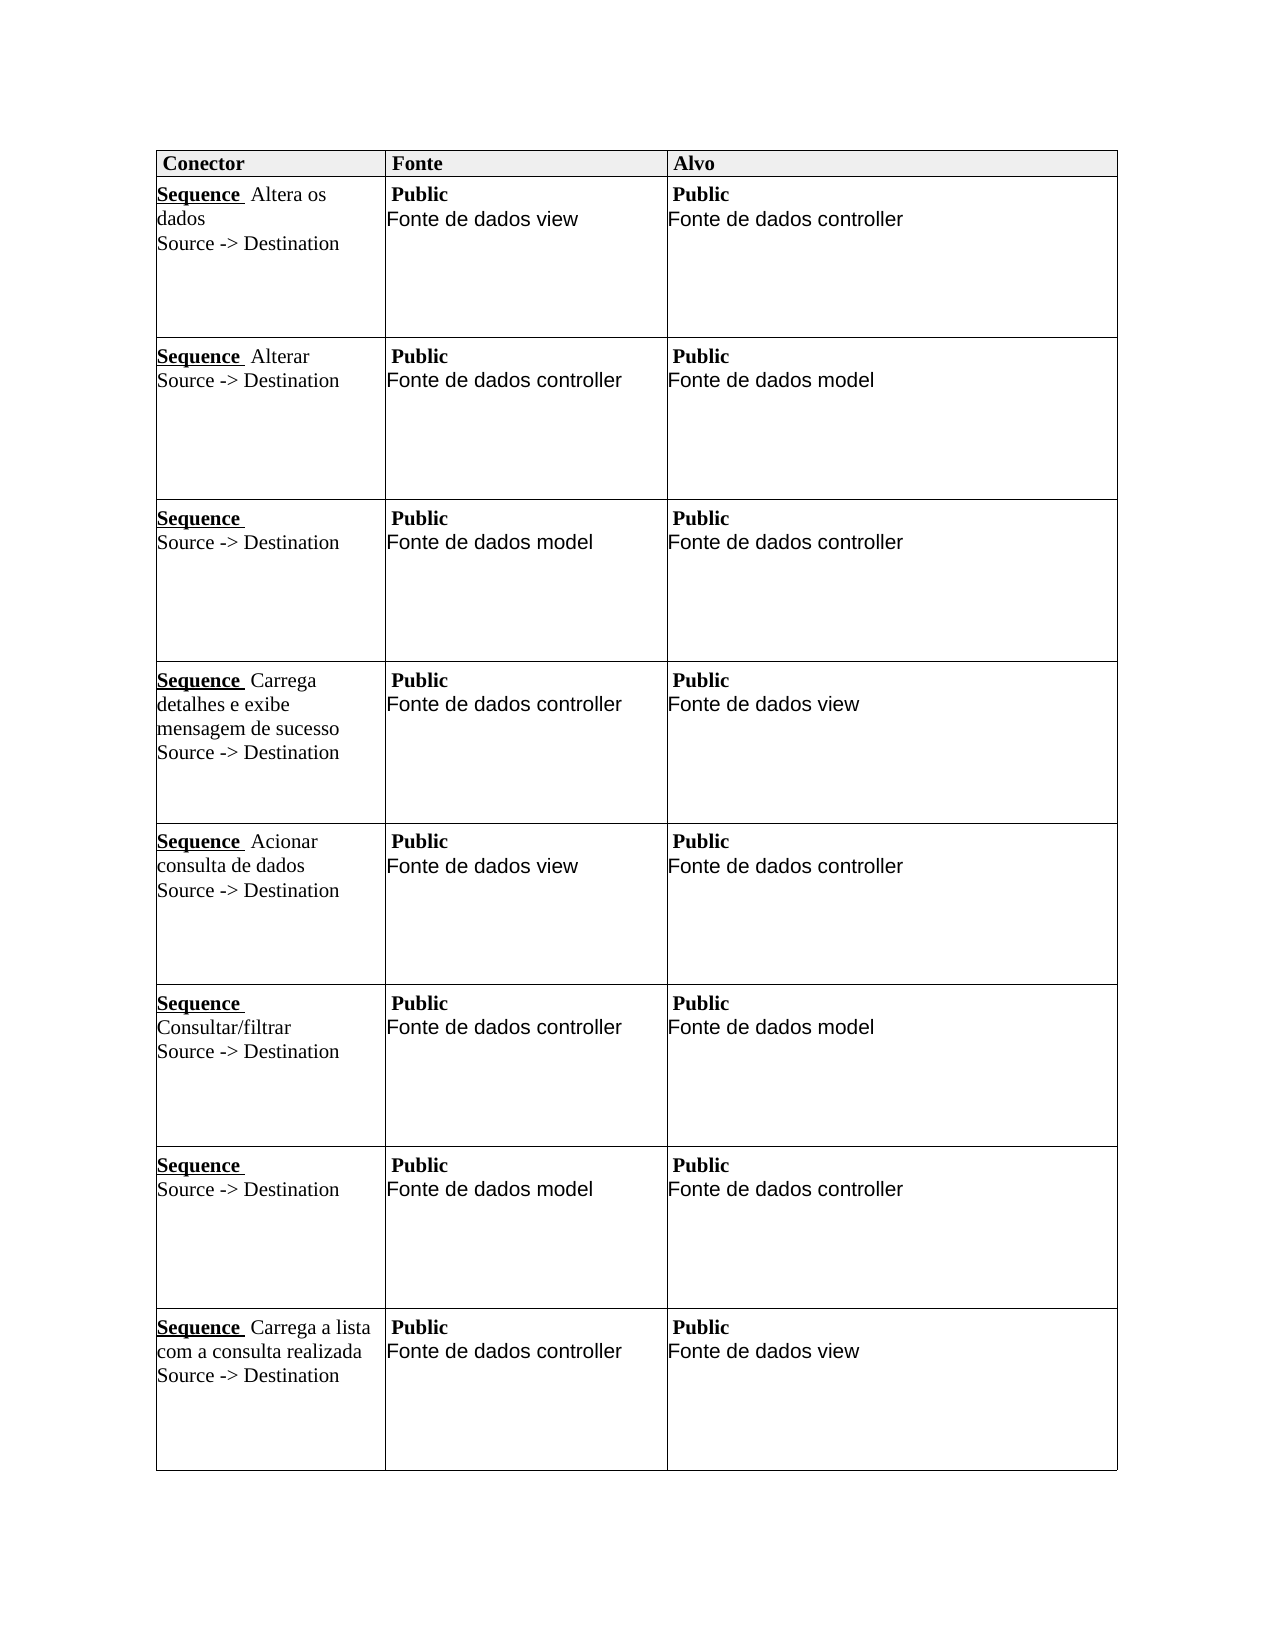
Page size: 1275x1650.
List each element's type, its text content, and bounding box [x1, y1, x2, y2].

table_cell Sequence Consultar/filtrar Source -> Destination [157, 985, 385, 1146]
table_header Alvo [668, 151, 1117, 176]
table_cell Sequence Altera os dados Source -> Destination [157, 177, 385, 337]
table_cell Sequence Carrega detalhes e exibe mensagem de sucesso Source -> Destination [157, 662, 385, 823]
table_cell Public Fonte de dados controller [668, 1147, 1117, 1308]
table_cell Public Fonte de dados view [386, 824, 667, 984]
table_cell Sequence Alterar Source -> Destination [157, 338, 385, 499]
table_cell Public Fonte de dados view [668, 1309, 1117, 1470]
table_cell Public Fonte de dados model [386, 500, 667, 661]
table_cell Public Fonte de dados model [386, 1147, 667, 1308]
table_cell Sequence Source -> Destination [157, 500, 385, 661]
table_cell Sequence Source -> Destination [157, 1147, 385, 1308]
table_cell Public Fonte de dados model [668, 338, 1117, 499]
table_cell Sequence Acionar consulta de dados Source -> Destination [157, 824, 385, 984]
table_cell Public Fonte de dados controller [386, 1309, 667, 1470]
table_cell Public Fonte de dados view [668, 662, 1117, 823]
table_header Fonte [386, 151, 667, 176]
table_cell Public Fonte de dados controller [386, 338, 667, 499]
table_cell Sequence Carrega a lista com a consulta realizada Source -> Destination [157, 1309, 385, 1470]
table_cell Public Fonte de dados controller [668, 500, 1117, 661]
table_header Conector [157, 151, 385, 176]
table_cell Public Fonte de dados view [386, 177, 667, 337]
table_cell Public Fonte de dados model [668, 985, 1117, 1146]
table_cell Public Fonte de dados controller [386, 662, 667, 823]
table_cell Public Fonte de dados controller [386, 985, 667, 1146]
table_cell Public Fonte de dados controller [668, 177, 1117, 337]
table_cell Public Fonte de dados controller [668, 824, 1117, 984]
